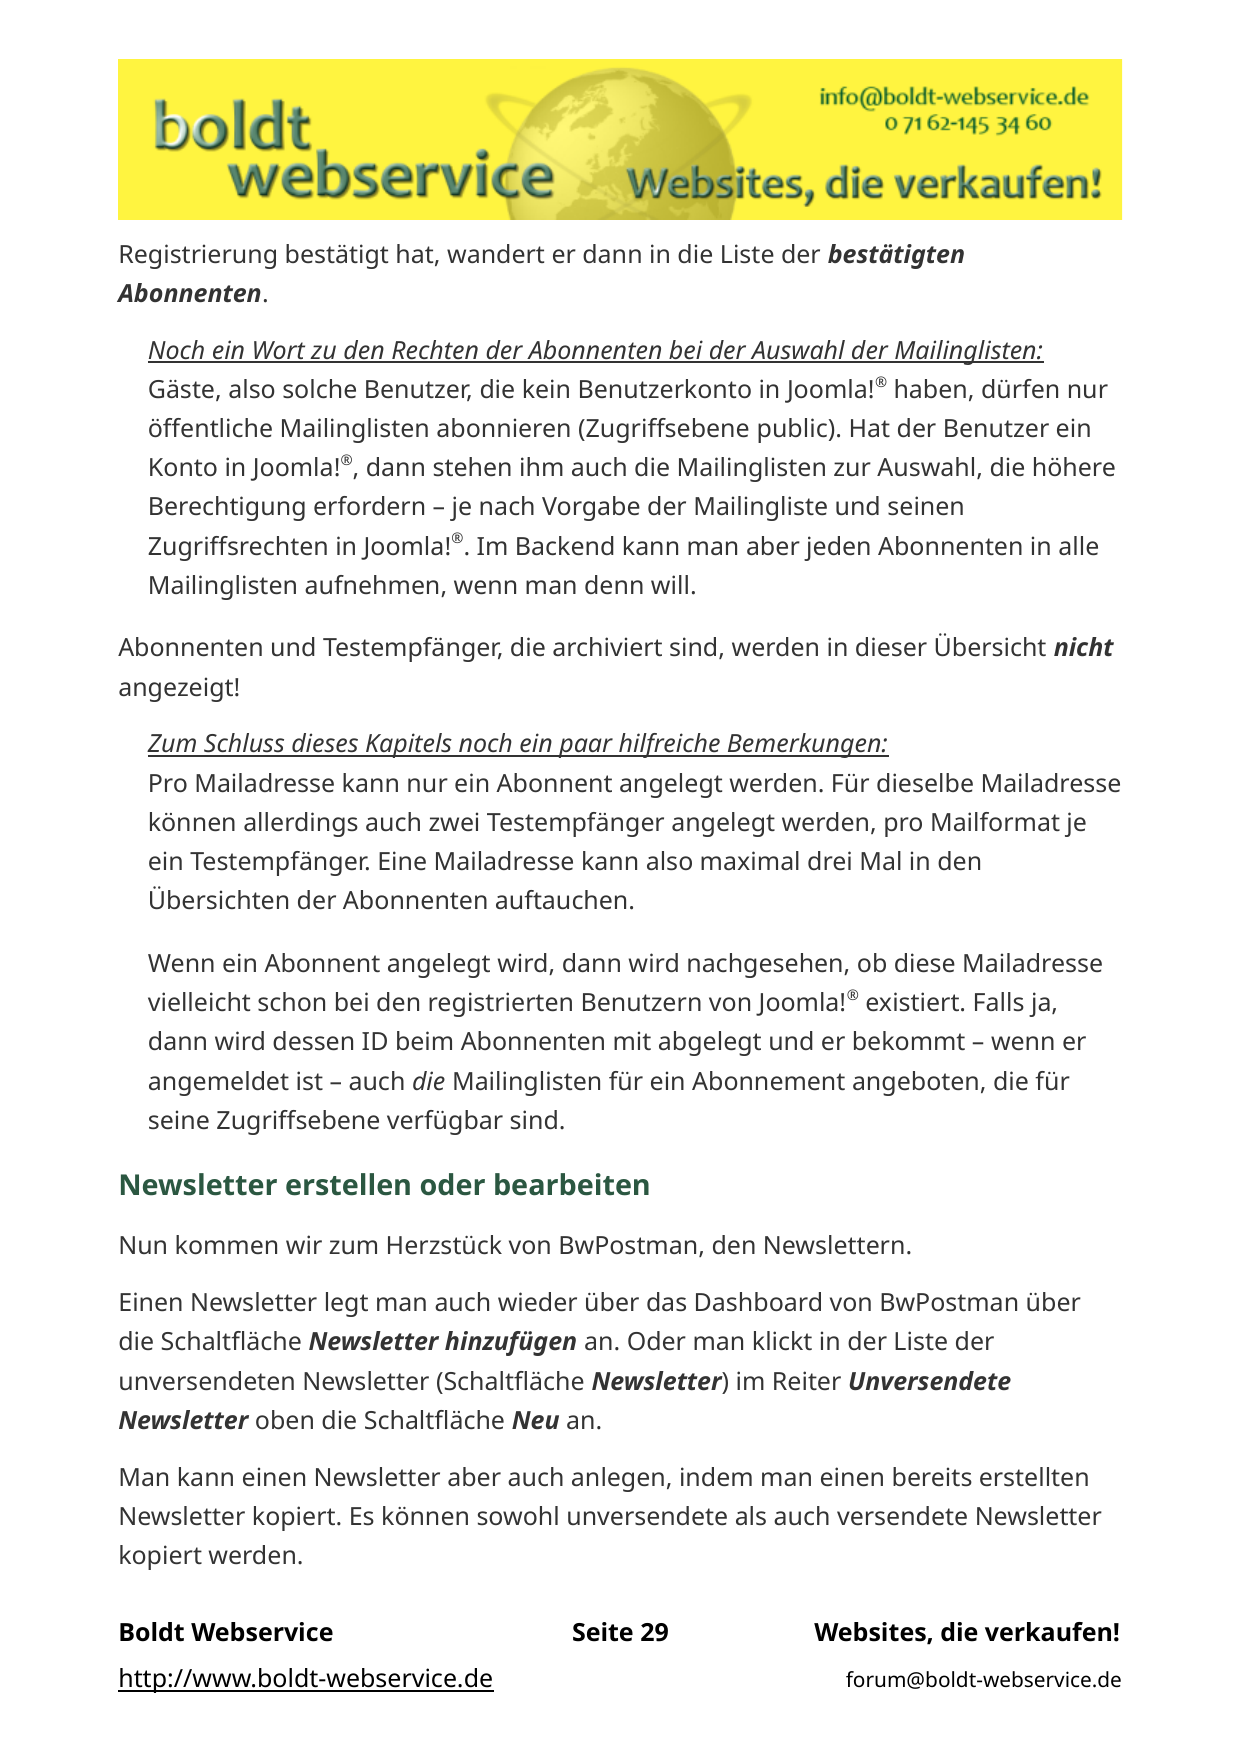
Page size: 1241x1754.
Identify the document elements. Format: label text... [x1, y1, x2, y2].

subtitle Newsletter erstellen oder bearbeiten [118, 1165, 1122, 1204]
text Einen Newsletter legt man auch wieder über das Dashboard von BwPostman über die Schaltfläche Newsletter hinzufügen an. Oder man klickt in der Liste der unversendeten Newsletter (Schaltfläche Newsletter) im Reiter Unversendete Newsletter oben die Schaltfläche Neu an. [118, 1285, 1122, 1436]
text Abonnenten und Testempfänger, die archiviert sind, werden in dieser Übersicht nicht angezeigt! [118, 630, 1122, 703]
text Zum Schluss dieses Kapitels noch ein paar hilfreiche Bemerkungen: Pro Mailadresse kann nur ein Abonnent angelegt werden. Für dieselbe Mailadresse können allerdings auch zwei Testempfänger angelegt werden, pro Mailformat je ein Testempfänger. Eine Mailadresse kann also maximal drei Mal in den Übersichten der Abonnenten auftauchen. [148, 726, 1122, 917]
text Man kann einen Newsletter aber auch anlegen, indem man einen bereits erstellten Newsletter kopiert. Es können sowohl unversendete als auch versendete Newsletter kopiert werden. [118, 1459, 1122, 1572]
text Noch ein Wort zu den Rechten der Abonnenten bei der Auswahl der Mailinglisten: Gäste, also solche Benutzer, die kein Benutzerkonto in Joomla!® haben, dürfen nur öffentliche Mailinglisten abonnieren (Zugriffsebene public). Hat der Benutzer ein Konto in Joomla!®, dann stehen ihm auch die Mailinglisten zur Auswahl, die höhere Berechtigung erfordern – je nach Vorgabe der Mailingliste und seinen Zugriffsrechten in Joomla!®. Im Backend kann man aber jeden Abonnenten in alle Mailinglisten aufnehmen, wenn man denn will. [148, 332, 1122, 601]
picture [118, 59, 1123, 220]
text Nun kommen wir zum Herzstück von BwPostman, den Newslettern. [118, 1228, 1122, 1262]
text Wenn ein Abonnent angelegt wird, dann wird nachgesehen, ob diese Mailadresse vielleicht schon bei den registrierten Benutzern von Joomla!® existiert. Falls ja, dann wird dessen ID beim Abonnenten mit abgelegt und er bekommt – wenn er angemeldet ist – auch die Mailinglisten für ein Abonnement angeboten, die für seine Zugriffsebene verfügbar sind. [148, 946, 1122, 1136]
text Registrierung bestätigt hat, wandert er dann in die Liste der bestätigten Abonnenten. [118, 236, 1122, 309]
